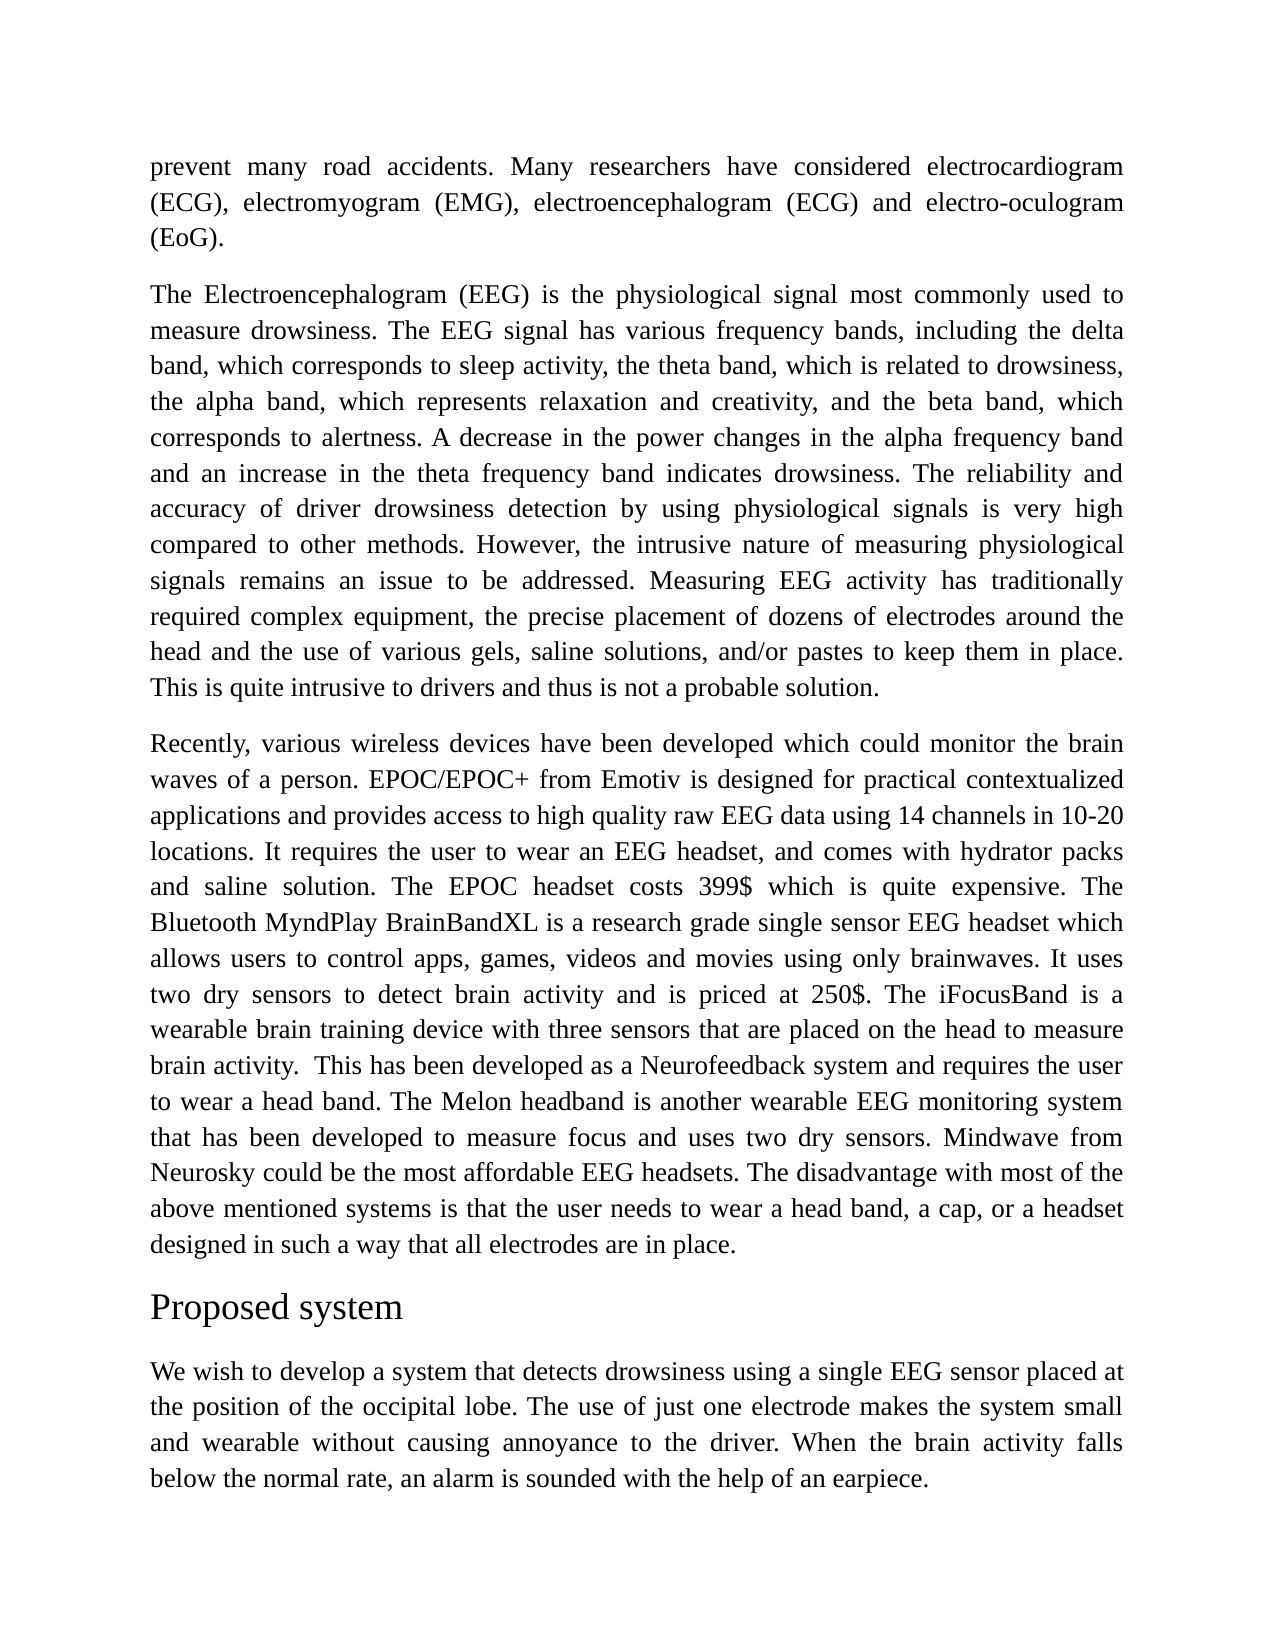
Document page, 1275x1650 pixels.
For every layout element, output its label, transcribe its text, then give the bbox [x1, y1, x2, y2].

text We wish to develop a system that detects drowsiness using a single EEG sensor placed at the position of the occipital lobe. The use of just one electrode makes the system small and wearable without causing annoyance to the driver. When the brain activity falls below the normal rate, an alarm is sounded with the help of an earpiece. [150, 1355, 1125, 1493]
text Recently, various wireless devices have been developed which could monitor the brain waves of a person. EPOC/EPOC+ from Emotiv is designed for practical contextualized applications and provides access to high quality raw EEG data using 14 channels in 10-20 locations. It requires the user to wear an EEG headset, and comes with hydrator packs and saline solution. The EPOC headset costs 399$ which is quite expensive. The Bluetooth MyndPlay BrainBandXL is a research grade single sensor EEG headset which allows users to control apps, games, videos and movies using only brainwaves. It uses two dry sensors to detect brain activity and is priced at 250$. The iFocusBand is a wearable brain training device with three sensors that are placed on the head to measure brain activity. This has been developed as a Neurofeedback system and requires the user to wear a head band. The Melon headband is another wearable EEG monitoring system that has been developed to measure focus and uses two dry sensors. Mindwave from Neurosky could be the most affordable EEG headsets. The disadvantage with most of the above mentioned systems is that the user needs to wear a head band, a cap, or a headset designed in such a way that all electrodes are in place. [150, 728, 1125, 1259]
text Proposed system [150, 1284, 1125, 1327]
text prevent many road accidents. Many researchers have considered electrocardiogram (ECG), electromyogram (EMG), electroencephalogram (ECG) and electro-oculogram (EoG). [150, 150, 1125, 253]
text The Electroencephalogram (EEG) is the physiological signal most commonly used to measure drowsiness. The EEG signal has various frequency bands, including the delta band, which corresponds to sleep activity, the theta band, which is related to drowsiness, the alpha band, which represents relaxation and creativity, and the beta band, which corresponds to alertness. A decrease in the power changes in the alpha frequency band and an increase in the theta frequency band indicates drowsiness. The reliability and accuracy of driver drowsiness detection by using physiological signals is very high compared to other methods. However, the intrusive nature of measuring physiological signals remains an issue to be addressed. Measuring EEG activity has traditionally required complex equipment, the precise placement of dozens of electrodes around the head and the use of various gels, saline solutions, and/or pastes to keep them in place. This is quite intrusive to drivers and thus is not a probable solution. [150, 278, 1125, 702]
